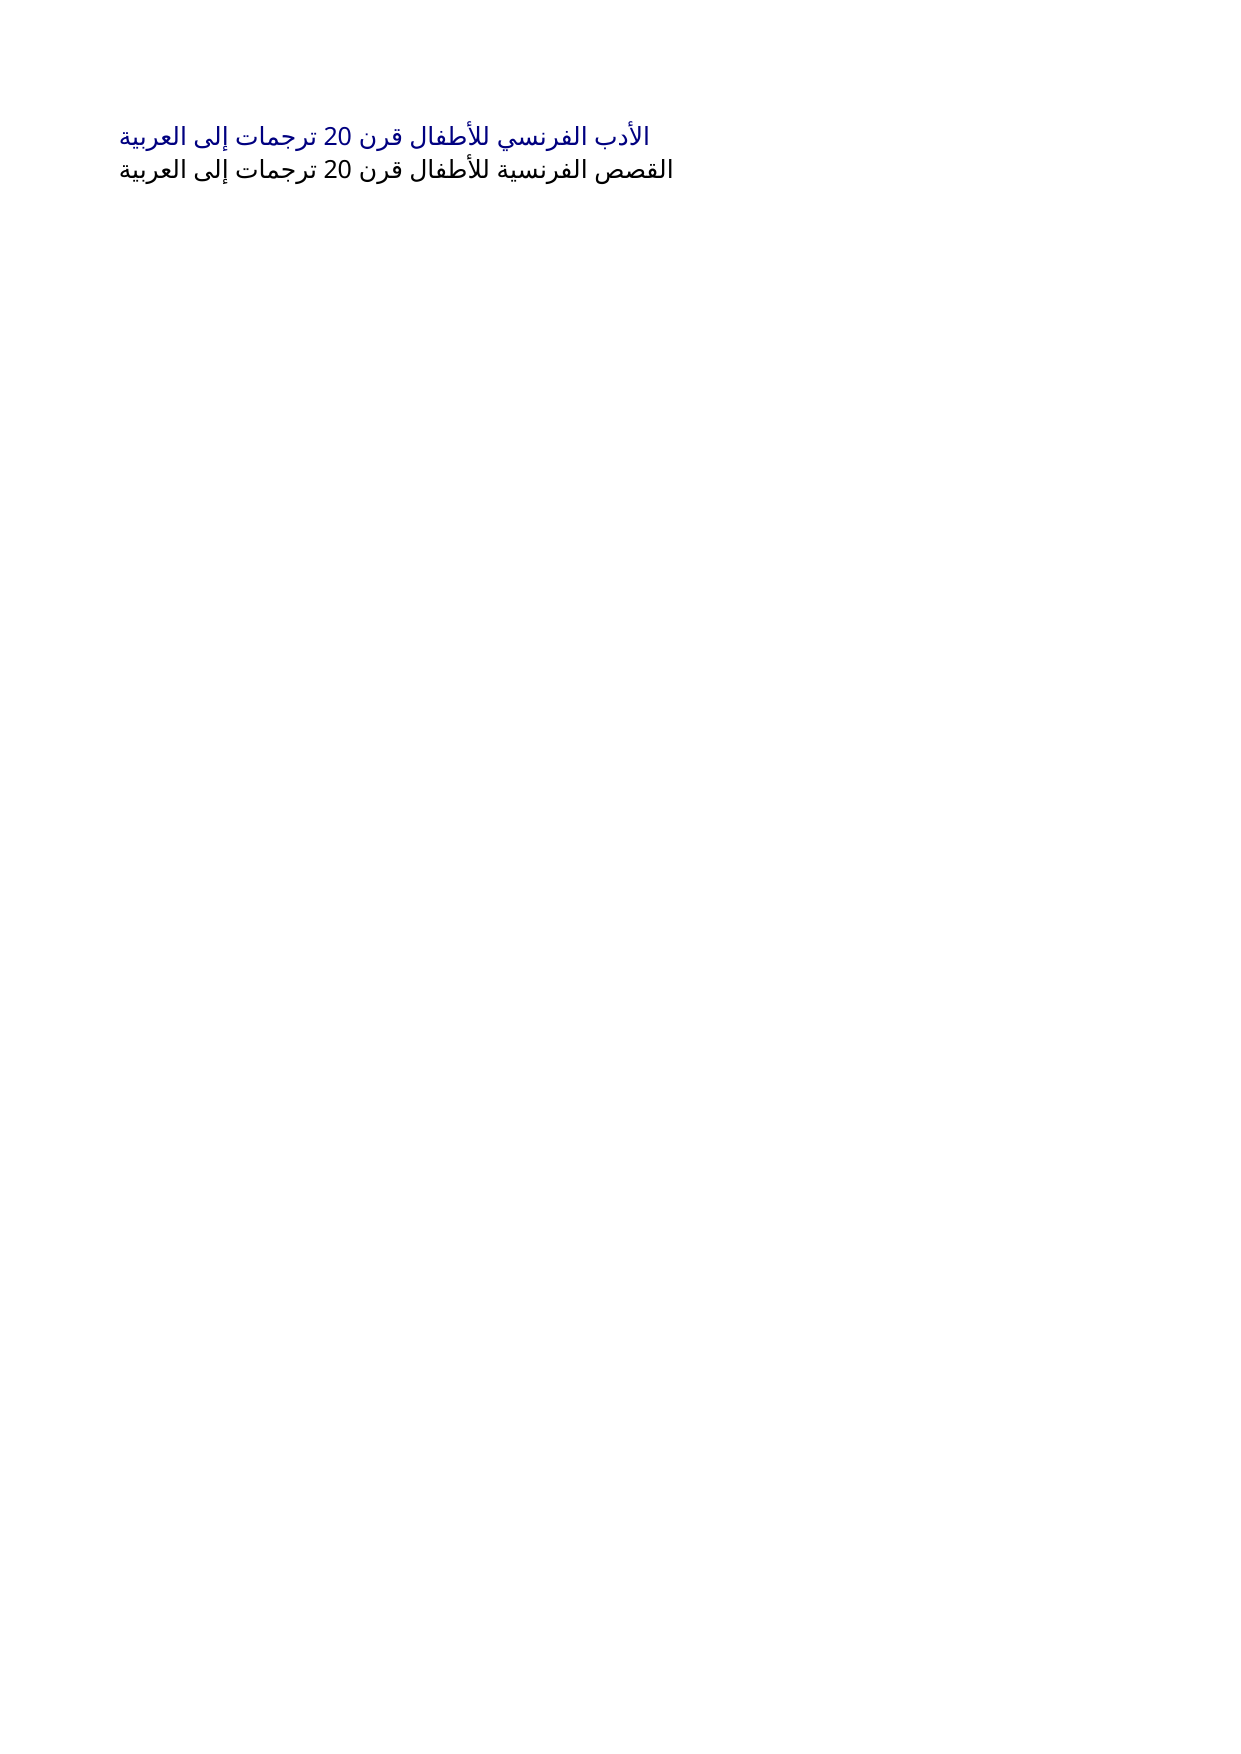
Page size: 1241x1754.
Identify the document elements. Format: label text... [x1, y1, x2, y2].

text الأدب الفرنسي للأطفال قرن 20 ترجمات إلى العربية [118, 118, 1122, 152]
text القصص الفرنسية للأطفال قرن 20 ترجمات إلى العربية [118, 152, 1122, 186]
